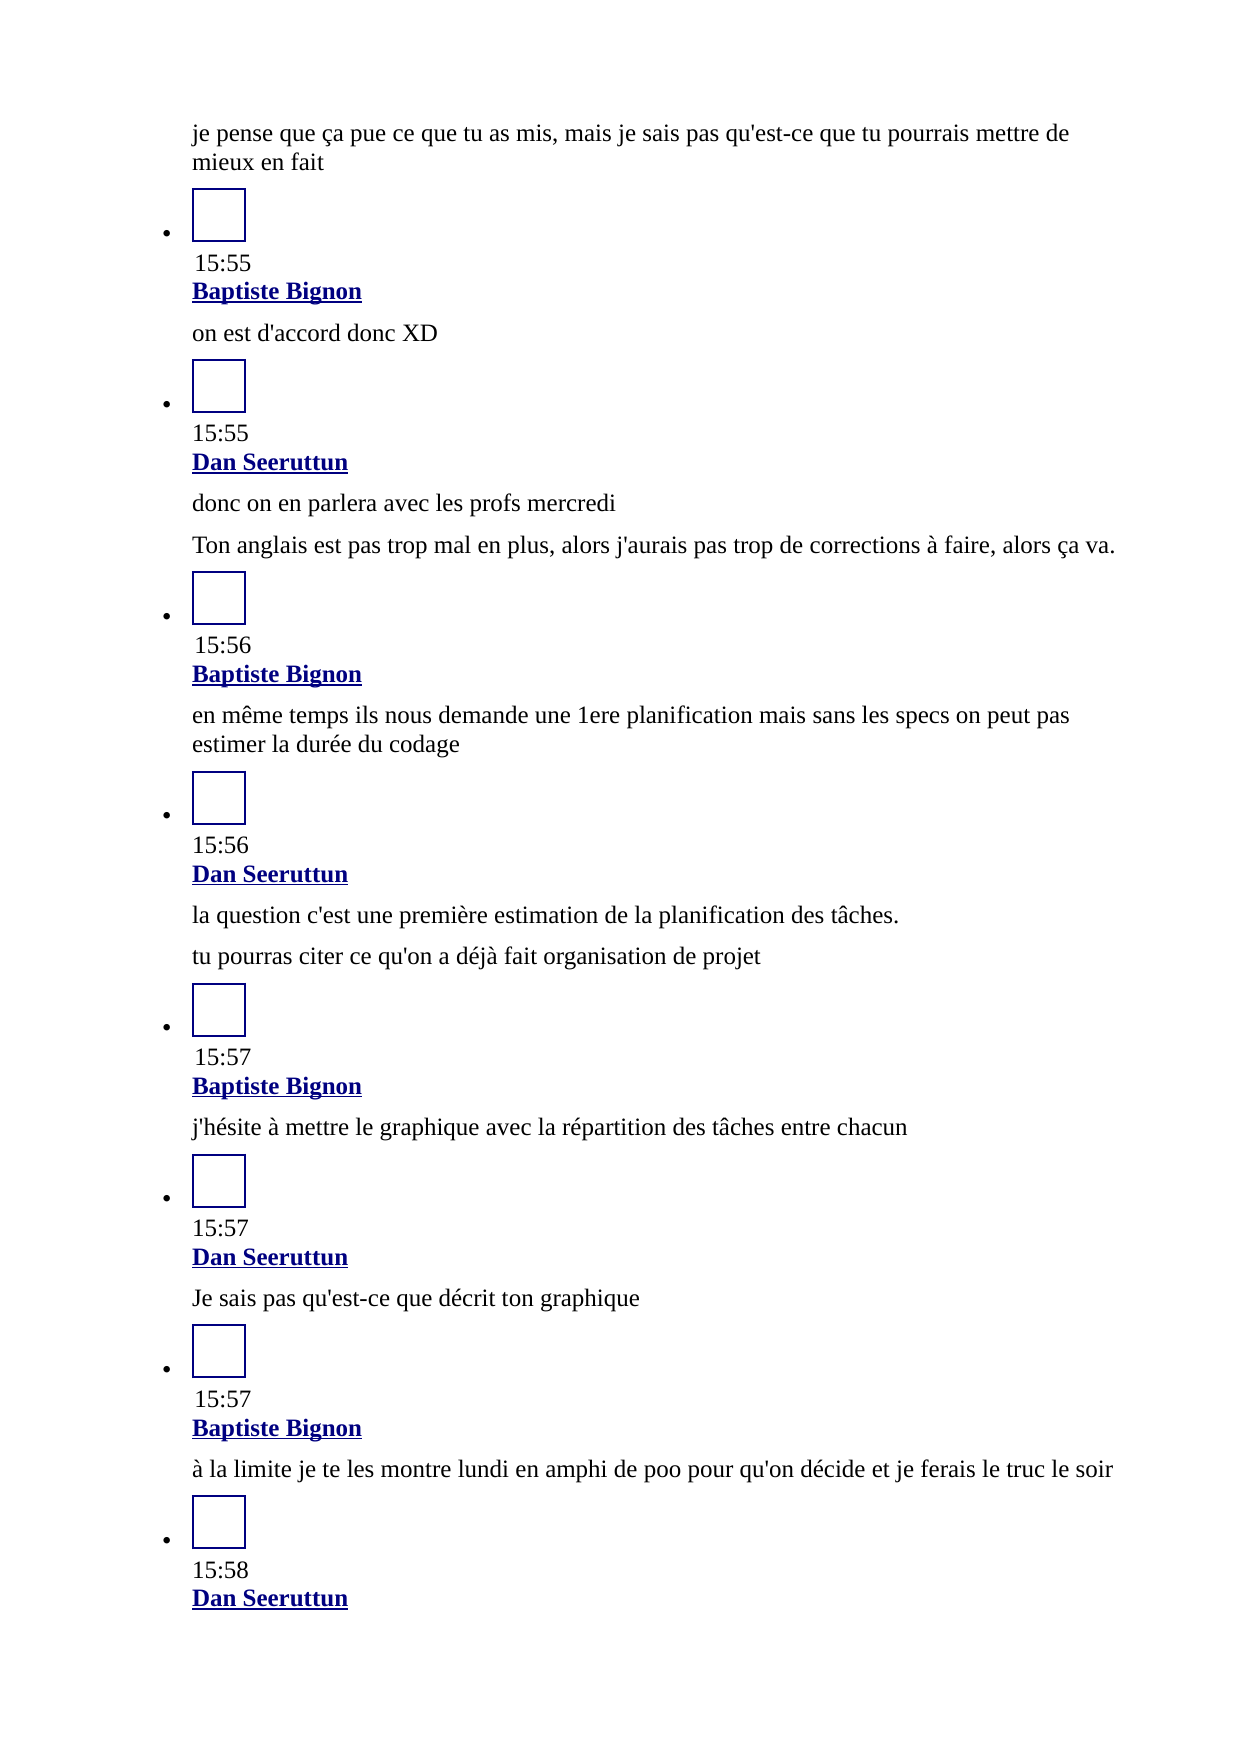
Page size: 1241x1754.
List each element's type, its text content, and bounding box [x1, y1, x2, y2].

list j'hésite à mettre le graphique avec la répartition des tâches entre chacun [162, 1112, 1122, 1141]
list 15:57 [162, 1042, 1122, 1071]
list Dan Seeruttun [162, 447, 1122, 476]
list Baptiste Bignon [162, 1071, 1122, 1100]
list Baptiste Bignon [162, 276, 1122, 305]
list Je sais pas qu'est-ce que décrit ton graphique [162, 1283, 1122, 1312]
list donc on en parlera avec les profs mercredi [162, 488, 1122, 517]
list tu pourras citer ce qu'on a déjà fait organisation de projet [162, 941, 1122, 970]
list 15:55 [162, 248, 1122, 276]
list 15:56 [162, 830, 1122, 859]
list Dan Seeruttun [162, 1583, 1122, 1612]
list 15:56 [162, 631, 1122, 659]
list Baptiste Bignon [162, 659, 1122, 688]
list 15:58 [162, 1555, 1122, 1583]
list Dan Seeruttun [162, 1242, 1122, 1271]
list Baptiste Bignon [162, 1413, 1122, 1441]
list à la limite je te les montre lundi en amphi de poo pour qu'on décide et je ferais le truc le soir [162, 1454, 1122, 1483]
list Dan Seeruttun [162, 859, 1122, 888]
list 15:57 [162, 1384, 1122, 1413]
list je pense que ça pue ce que tu as mis, mais je sais pas qu'est-ce que tu pourrais mettre de mieux en fait [162, 118, 1122, 176]
list Ton anglais est pas trop mal en plus, alors j'aurais pas trop de corrections à faire, alors ça va. [162, 530, 1122, 558]
list la question c'est une première estimation de la planification des tâches. [162, 900, 1122, 929]
list en même temps ils nous demande une 1ere planification mais sans les specs on peut pas estimer la durée du codage [162, 701, 1122, 758]
list 15:55 [162, 418, 1122, 447]
list on est d'accord donc XD [162, 318, 1122, 346]
list 15:57 [162, 1213, 1122, 1242]
